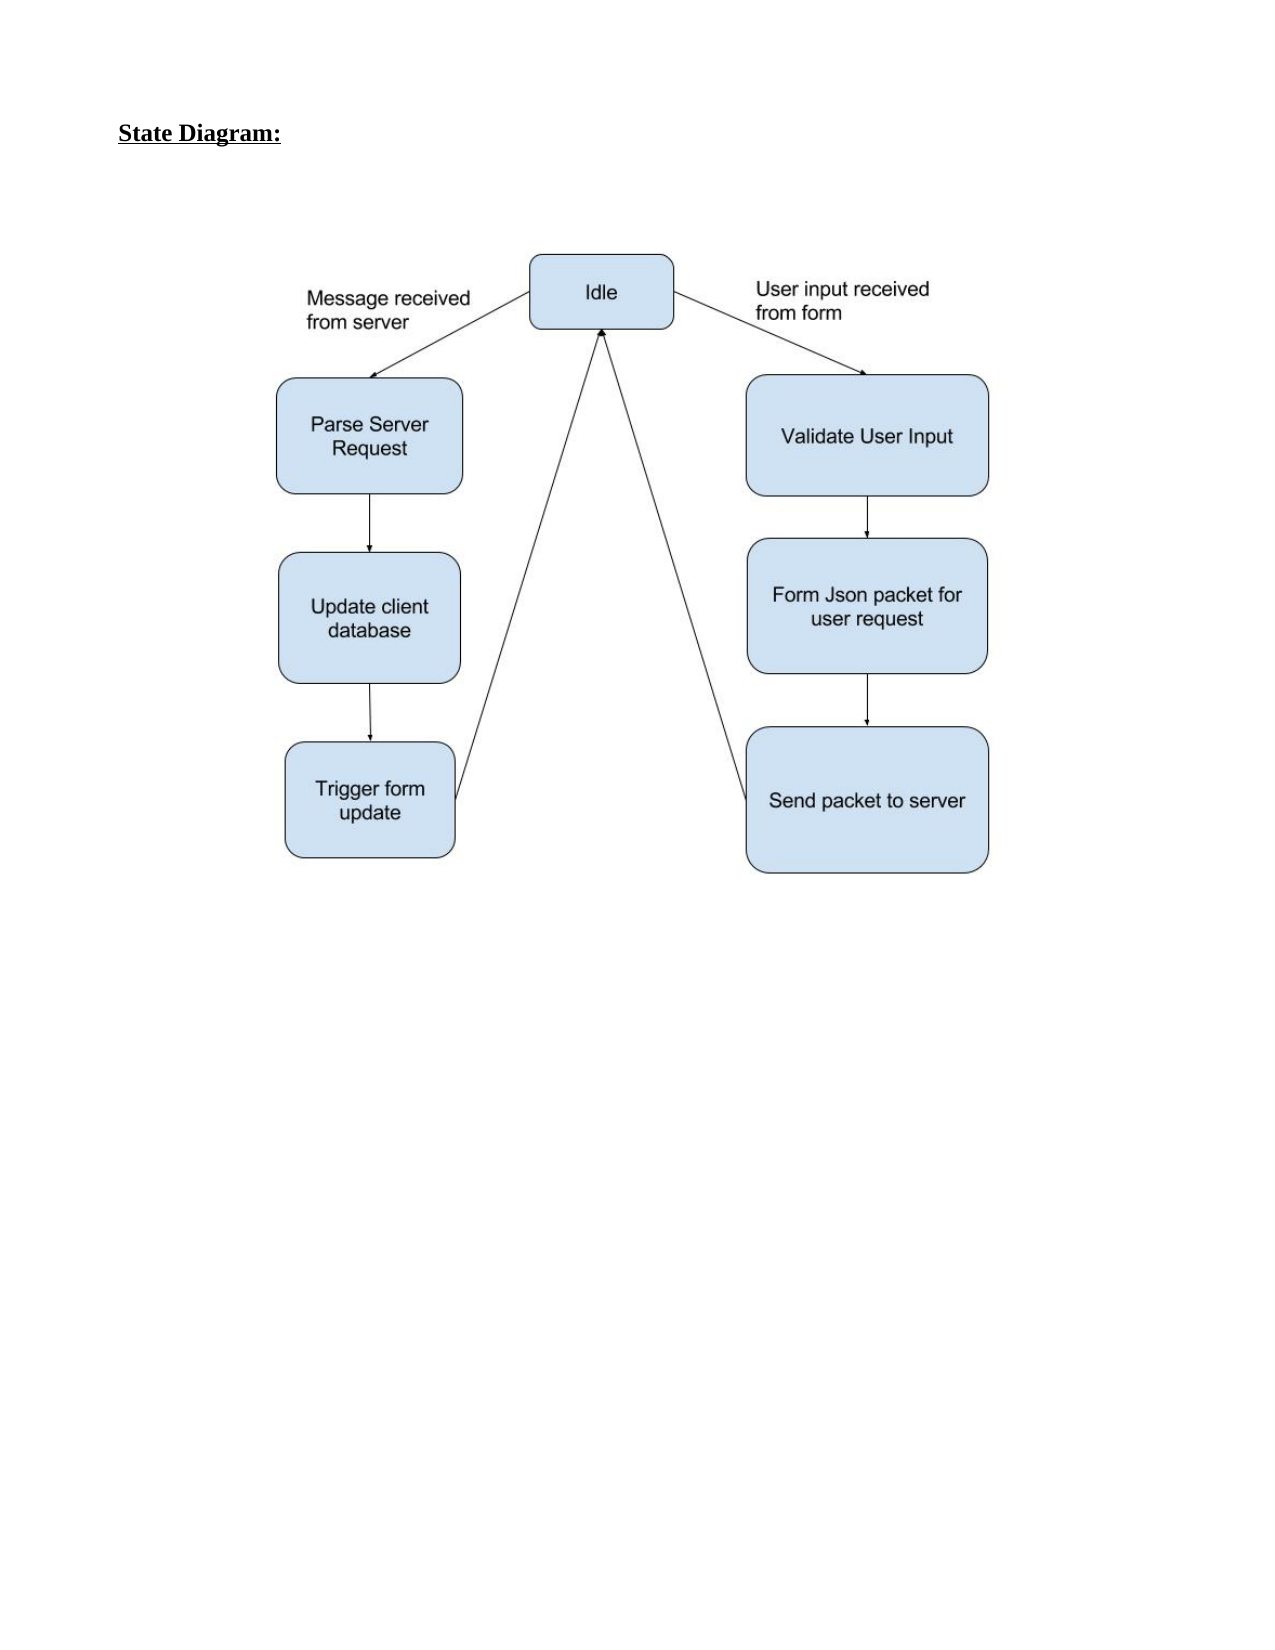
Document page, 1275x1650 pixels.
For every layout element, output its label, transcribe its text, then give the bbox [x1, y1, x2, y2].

picture [118, 216, 1157, 996]
text State Diagram: [118, 118, 1157, 147]
